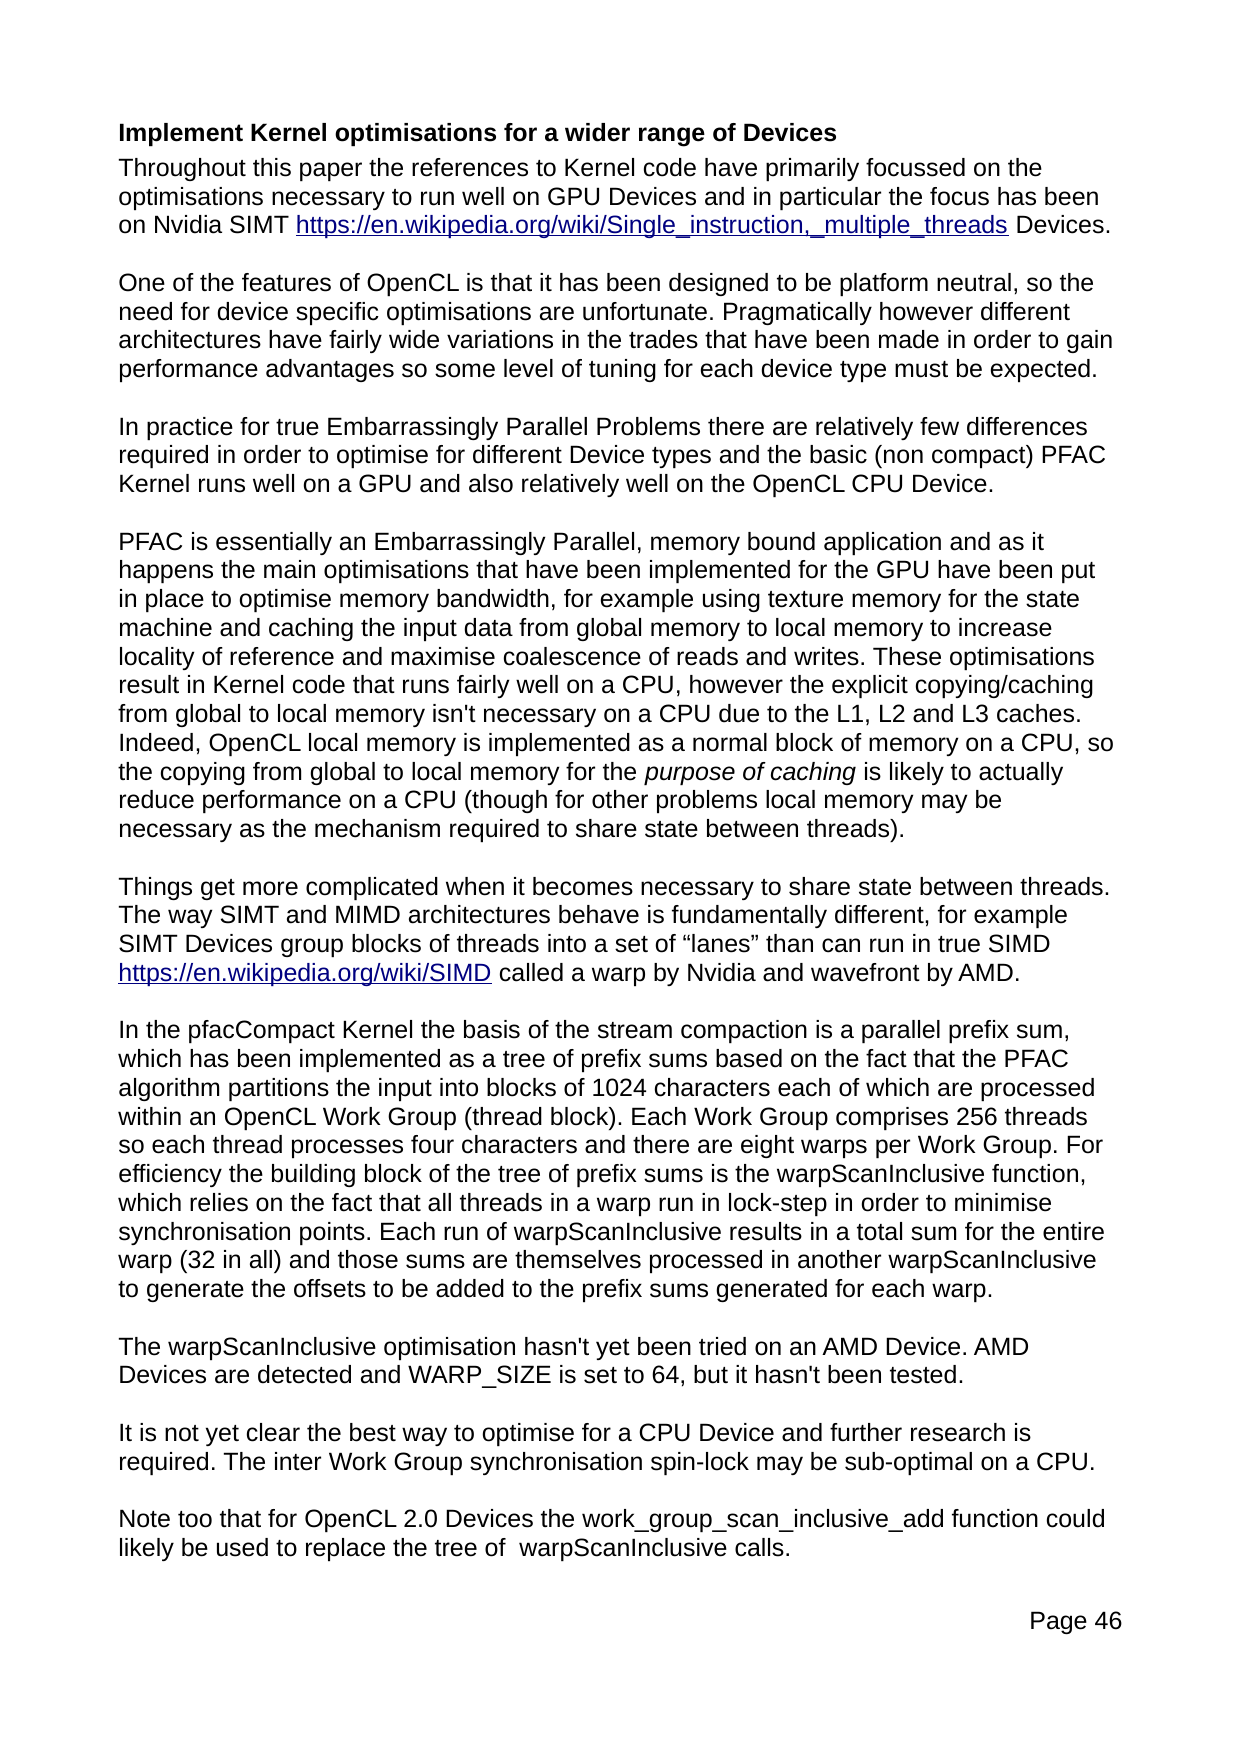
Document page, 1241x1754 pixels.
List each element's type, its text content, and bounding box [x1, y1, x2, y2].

text In the pfacCompact Kernel the basis of the stream compaction is a parallel prefix sum, which has been implemented as a tree of prefix sums based on the fact that the PFAC algorithm partitions the input into blocks of 1024 characters each of which are processed within an OpenCL Work Group (thread block). Each Work Group comprises 256 threads so each thread processes four characters and there are eight warps per Work Group. For efficiency the building block of the tree of prefix sums is the warpScanInclusive function, which relies on the fact that all threads in a warp run in lock-step in order to minimise synchronisation points. Each run of warpScanInclusive results in a total sum for the entire warp (32 in all) and those sums are themselves processed in another warpScanInclusive to generate the offsets to be added to the prefix sums generated for each warp. [118, 1015, 1122, 1303]
text Throughout this paper the references to Kernel code have primarily focussed on the optimisations necessary to run well on GPU Devices and in particular the focus has been on Nvidia SIMT https://en.wikipedia.org/wiki/Single_instruction,_multiple_threads Devices. [118, 153, 1122, 239]
text One of the features of OpenCL is that it has been designed to be platform neutral, so the need for device specific optimisations are unfortunate. Pragmatically however different architectures have fairly wide variations in the trades that have been made in order to gain performance advantages so some level of tuning for each device type must be expected. [118, 268, 1122, 383]
text It is not yet clear the best way to optimise for a CPU Device and further research is required. The inter Work Group synchronisation spin-lock may be sub-optimal on a CPU. [118, 1418, 1122, 1475]
text Things get more complicated when it becomes necessary to share state between threads. The way SIMT and MIMD architectures behave is fundamentally different, for example SIMT Devices group blocks of threads into a set of “lanes” than can run in true SIMD https://en.wikipedia.org/wiki/SIMD called a warp by Nvidia and wavefront by AMD. [118, 872, 1122, 987]
text Implement Kernel optimisations for a wider range of Devices [118, 118, 1122, 147]
text In practice for true Embarrassingly Parallel Problems there are relatively few differences required in order to optimise for different Device types and the basic (non compact) PFAC Kernel runs well on a GPU and also relatively well on the OpenCL CPU Device. [118, 412, 1122, 498]
text Note too that for OpenCL 2.0 Devices the work_group_scan_inclusive_add function could likely be used to replace the tree of warpScanInclusive calls. [118, 1504, 1122, 1562]
text The warpScanInclusive optimisation hasn't yet been tried on an AMD Device. AMD Devices are detected and WARP_SIZE is set to 64, but it hasn't been tested. [118, 1332, 1122, 1389]
text PFAC is essentially an Embarrassingly Parallel, memory bound application and as it happens the main optimisations that have been implemented for the GPU have been put in place to optimise memory bandwidth, for example using texture memory for the state machine and caching the input data from global memory to local memory to increase locality of reference and maximise coalescence of reads and writes. These optimisations result in Kernel code that runs fairly well on a CPU, however the explicit copying/caching from global to local memory isn't necessary on a CPU due to the L1, L2 and L3 caches. Indeed, OpenCL local memory is implemented as a normal block of memory on a CPU, so the copying from global to local memory for the purpose of caching is likely to actually reduce performance on a CPU (though for other problems local memory may be necessary as the mechanism required to share state between threads). [118, 527, 1122, 843]
